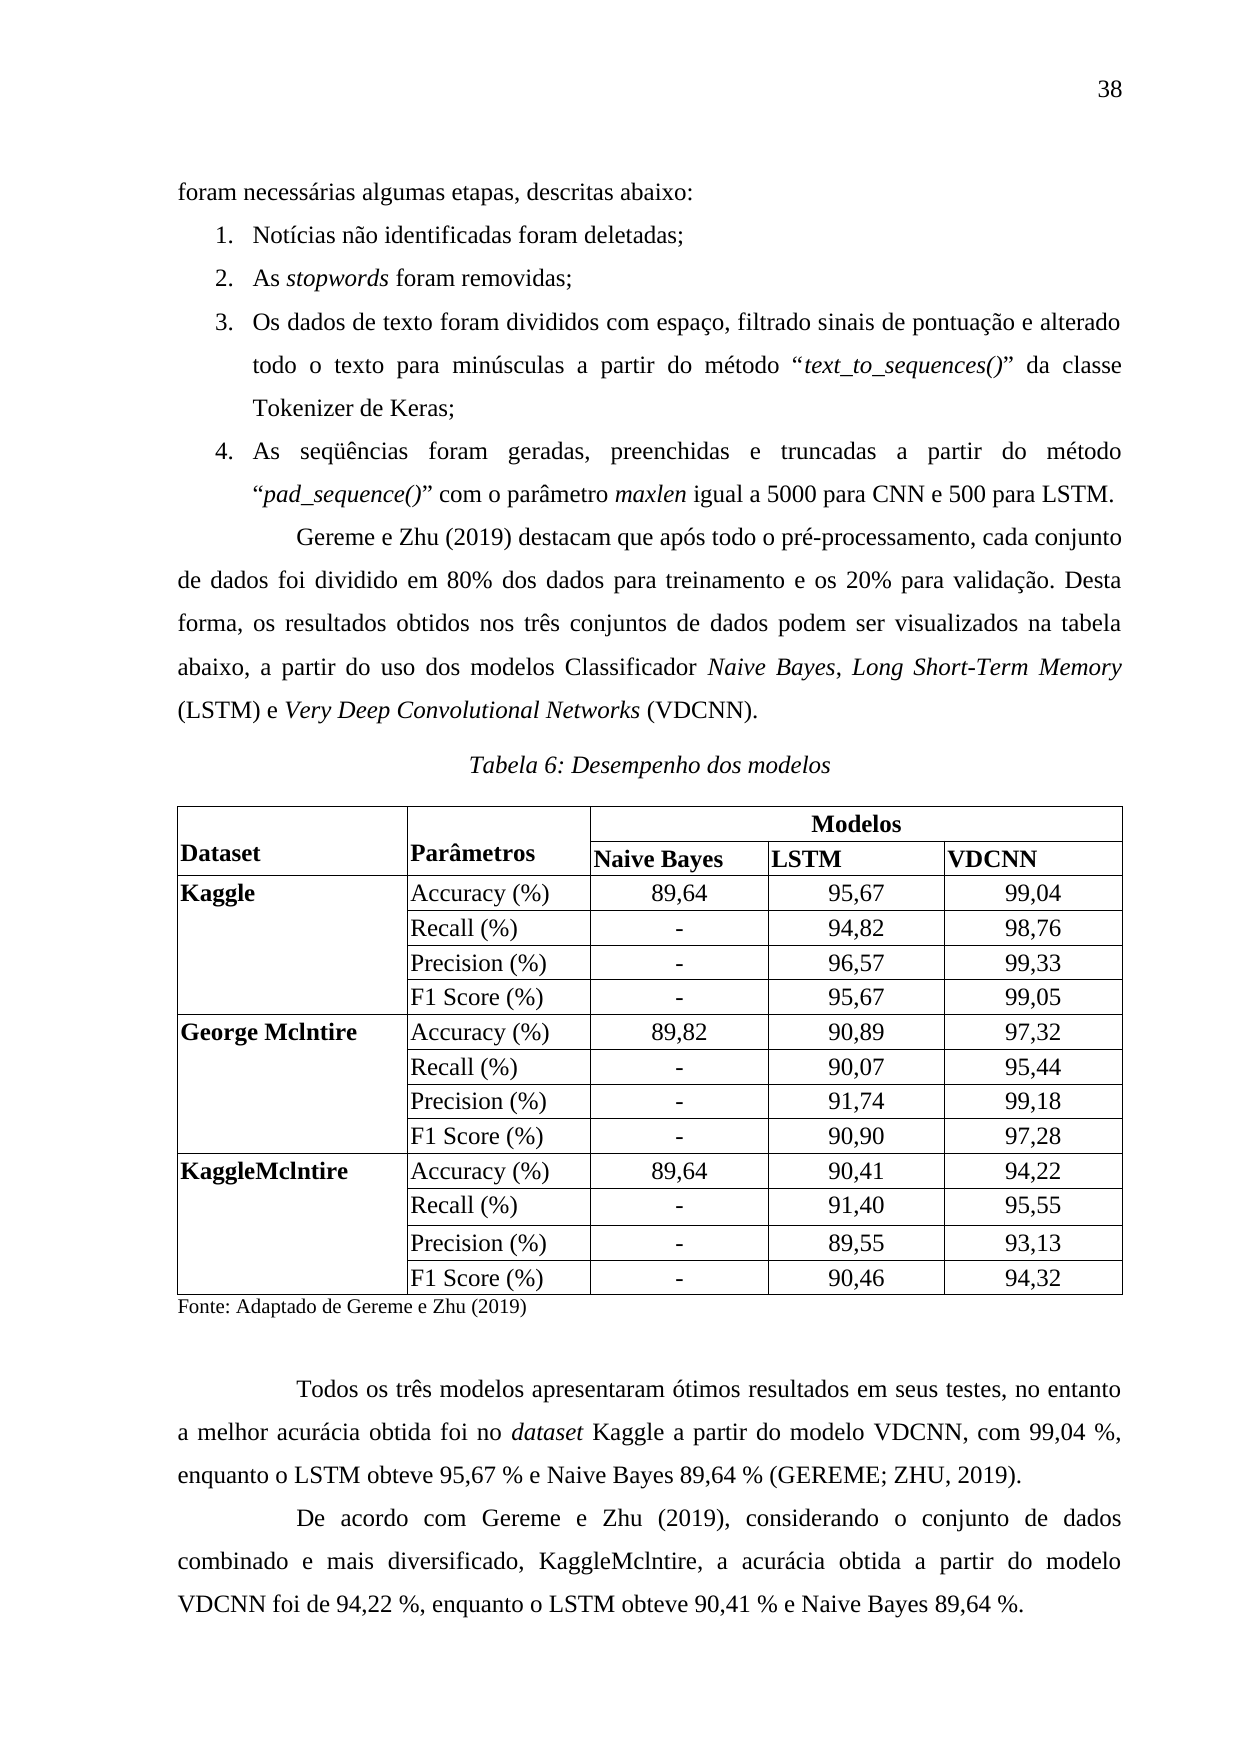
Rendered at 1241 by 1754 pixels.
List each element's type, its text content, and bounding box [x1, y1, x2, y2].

list As seqüências foram geradas, preenchidas e truncadas a partir do método “pad_sequence()” com o parâmetro maxlen igual a 5000 para CNN e 500 para LSTM. [215, 436, 1122, 508]
table_cell 89,64 [591, 876, 768, 910]
table_cell George Mclntire [178, 1015, 407, 1153]
table_cell F1 Score (%) [408, 1119, 590, 1153]
table_cell 99,04 [945, 876, 1122, 910]
table_cell Accuracy (%) [408, 876, 590, 910]
table_cell - [591, 946, 768, 979]
table_cell F1 Score (%) [408, 980, 590, 1014]
table_cell - [591, 980, 768, 1014]
table_cell 95,67 [769, 876, 944, 910]
list Notícias não identificadas foram deletadas; [215, 220, 1122, 249]
table_cell KaggleMclntire [178, 1154, 407, 1294]
table_cell 95,44 [945, 1050, 1122, 1083]
table_cell 90,46 [769, 1261, 944, 1294]
list Os dados de texto foram divididos com espaço, filtrado sinais de pontuação e alterado todo o texto para minúsculas a partir do método “text_to_sequences()” da classe Tokenizer de Keras; [215, 307, 1122, 422]
text Gereme e Zhu (2019) destacam que após todo o pré-processamento, cada conjunto de dados foi dividido em 80% dos dados para treinamento e os 20% para validação. Desta forma, os resultados obtidos nos três conjuntos de dados podem ser visualizados na tabela abaixo, a partir do uso dos modelos Classificador Naive Bayes, Long Short-Term Memory (LSTM) e Very Deep Convolutional Networks (VDCNN). [177, 522, 1122, 723]
table_cell 99,05 [945, 980, 1122, 1014]
table_cell 95,67 [769, 980, 944, 1014]
table_cell - [591, 1189, 768, 1225]
table_header Parâmetros [408, 807, 590, 875]
table_cell 96,57 [769, 946, 944, 979]
table_cell 89,55 [769, 1226, 944, 1260]
table_cell Precision (%) [408, 946, 590, 979]
text foram necessárias algumas etapas, descritas abaixo: [177, 177, 1122, 206]
table_cell VDCNN [945, 842, 1122, 875]
table_cell 97,32 [945, 1015, 1122, 1049]
table_header Modelos [591, 807, 1122, 841]
table_cell Precision (%) [408, 1085, 590, 1118]
table_cell 95,55 [945, 1189, 1122, 1225]
table_cell 94,22 [945, 1154, 1122, 1187]
table_cell Naive Bayes [591, 842, 768, 875]
table_cell 90,89 [769, 1015, 944, 1049]
table_cell Recall (%) [408, 1050, 590, 1083]
table_cell 99,33 [945, 946, 1122, 979]
table_header Dataset [178, 807, 407, 875]
table_cell 90,90 [769, 1119, 944, 1153]
table_cell 94,82 [769, 911, 944, 945]
table_cell Kaggle [178, 876, 407, 1014]
table_cell LSTM [769, 842, 944, 875]
table_cell Precision (%) [408, 1226, 590, 1260]
table_cell 90,41 [769, 1154, 944, 1187]
table_cell Recall (%) [408, 911, 590, 945]
text Tabela 6: Desempenho dos modelos [177, 750, 1122, 779]
table_cell F1 Score (%) [408, 1261, 590, 1294]
table_cell - [591, 1085, 768, 1118]
table_cell - [591, 1226, 768, 1260]
table_cell 94,32 [945, 1261, 1122, 1294]
table_cell - [591, 1261, 768, 1294]
text Todos os três modelos apresentaram ótimos resultados em seus testes, no entanto a melhor acurácia obtida foi no dataset Kaggle a partir do modelo VDCNN, com 99,04 %, enquanto o LSTM obteve 95,67 % e Naive Bayes 89,64 % (GEREME; ZHU, 2019). [177, 1374, 1122, 1489]
table_cell - [591, 1050, 768, 1083]
table_cell 89,64 [591, 1154, 768, 1187]
table_cell Accuracy (%) [408, 1015, 590, 1049]
text De acordo com Gereme e Zhu (2019), considerando o conjunto de dados combinado e mais diversificado, KaggleMclntire, a acurácia obtida a partir do modelo VDCNN foi de 94,22 %, enquanto o LSTM obteve 90,41 % e Naive Bayes 89,64 %. [177, 1503, 1122, 1618]
table_cell 91,74 [769, 1085, 944, 1118]
table_cell - [591, 911, 768, 945]
table_cell 98,76 [945, 911, 1122, 945]
table_cell 93,13 [945, 1226, 1122, 1260]
table_cell 89,82 [591, 1015, 768, 1049]
table_cell Recall (%) [408, 1189, 590, 1225]
table_cell 97,28 [945, 1119, 1122, 1153]
table_cell Accuracy (%) [408, 1154, 590, 1187]
list As stopwords foram removidas; [215, 263, 1122, 292]
text Fonte: Adaptado de Gereme e Zhu (2019) [177, 1295, 1122, 1318]
table_cell 99,18 [945, 1085, 1122, 1118]
table_cell - [591, 1119, 768, 1153]
table_cell 90,07 [769, 1050, 944, 1083]
table_cell 91,40 [769, 1189, 944, 1225]
